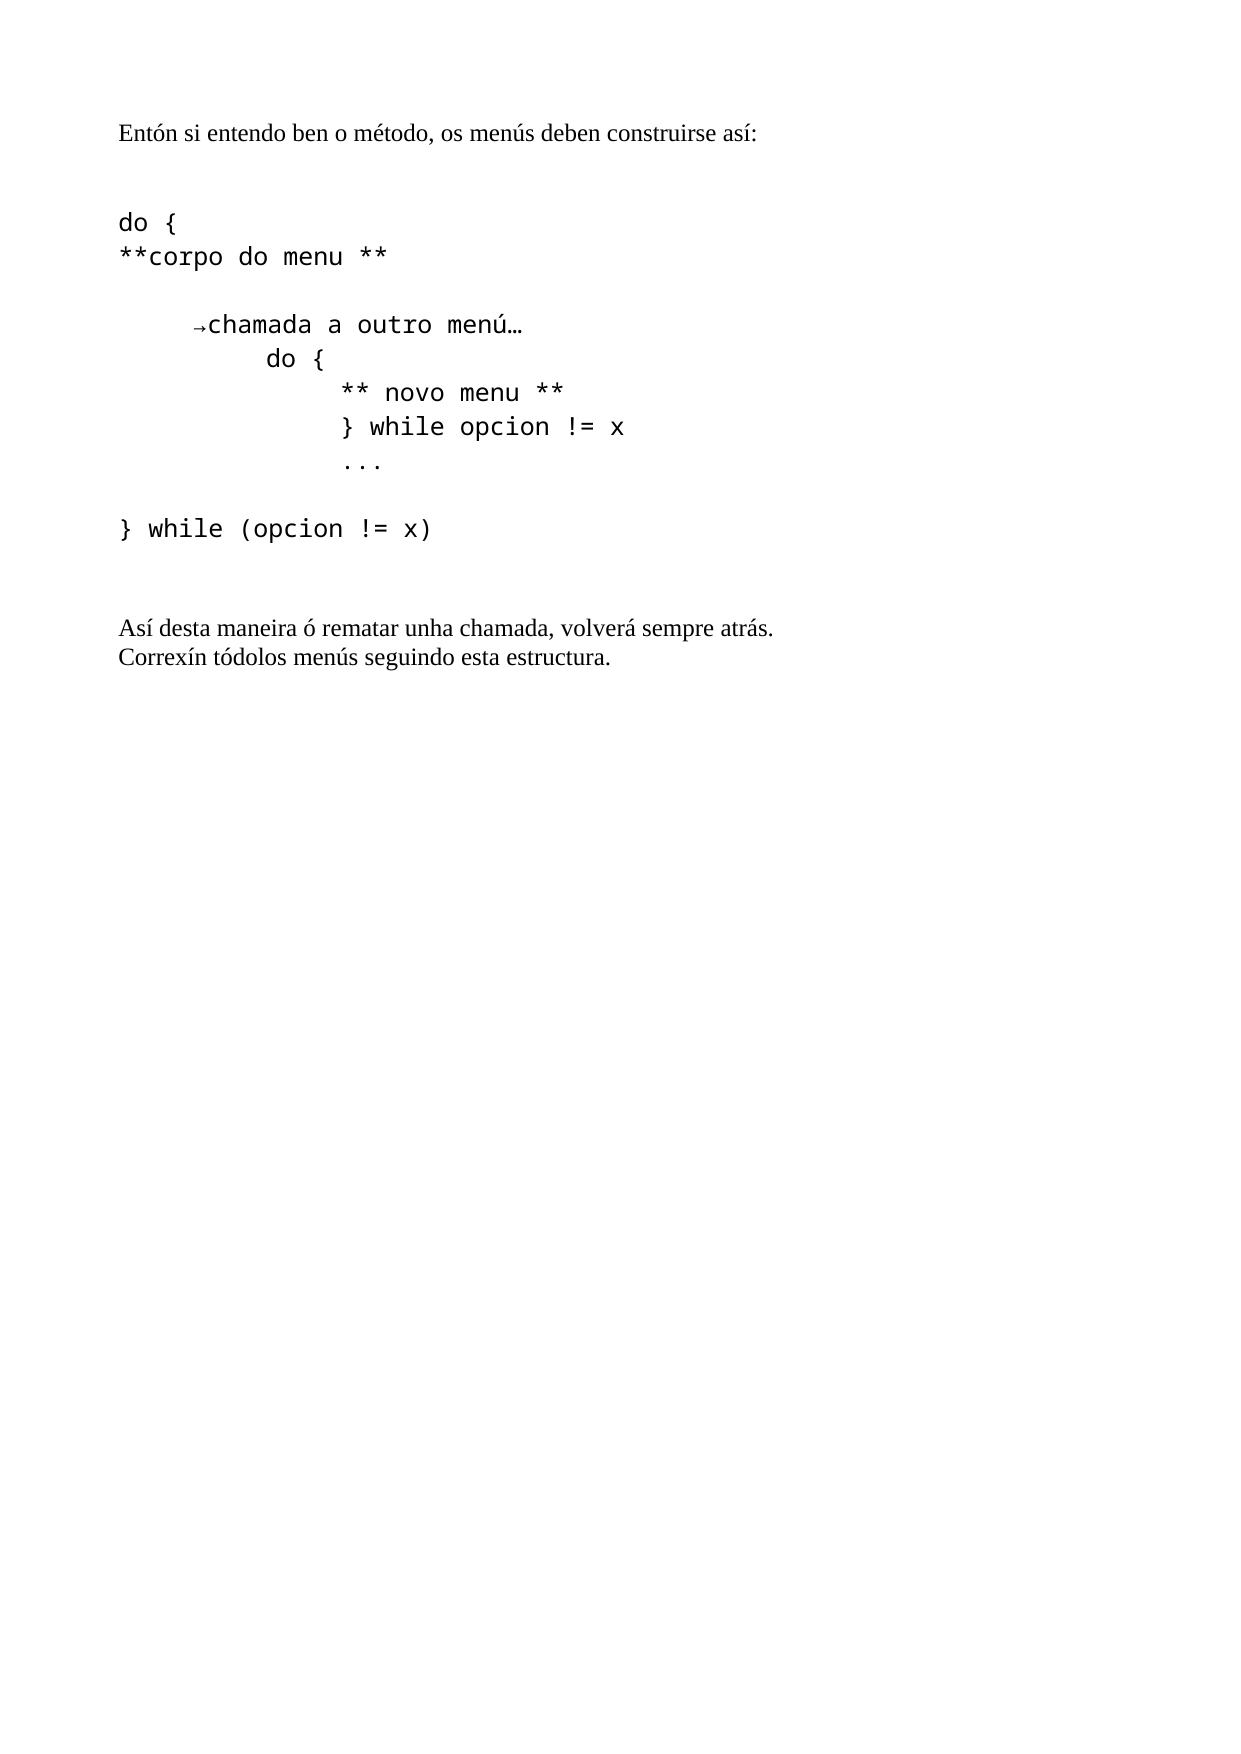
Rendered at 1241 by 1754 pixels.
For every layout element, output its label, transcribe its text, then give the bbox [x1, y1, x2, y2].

text ... [118, 443, 1122, 477]
text } while (opcion != x) [118, 511, 1122, 545]
text Entón si entendo ben o método, os menús deben construirse así: [118, 118, 1122, 147]
text **corpo do menu ** [118, 238, 1122, 272]
text Así desta maneira ó rematar unha chamada, volverá sempre atrás. [118, 613, 1122, 642]
text do { [118, 204, 1122, 238]
text →chamada a outro menú… [118, 307, 1122, 341]
text ** novo menu ** [118, 375, 1122, 409]
text do { [118, 341, 1122, 375]
text Correxín tódolos menús seguindo esta estructura. [118, 642, 1122, 671]
text } while opcion != x [118, 409, 1122, 443]
